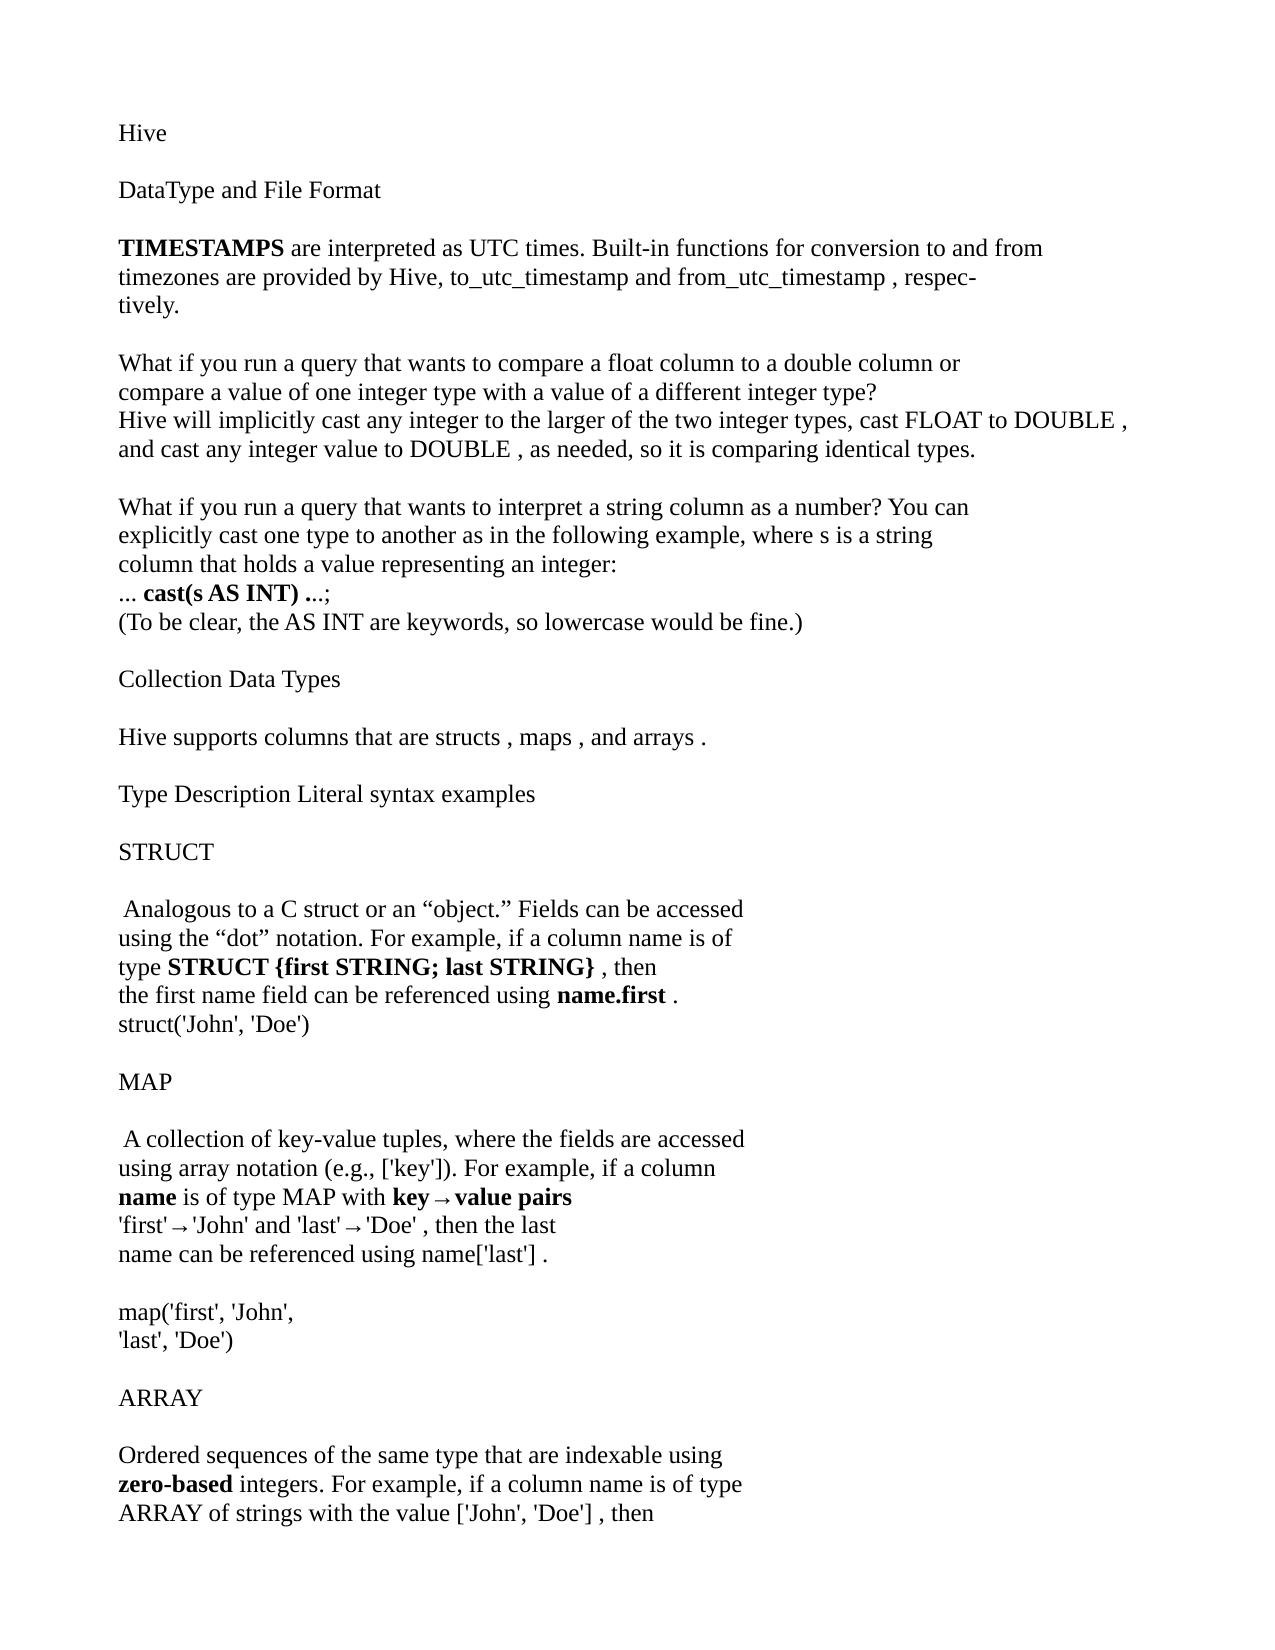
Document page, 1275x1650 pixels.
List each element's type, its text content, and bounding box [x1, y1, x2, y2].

text Hive [118, 118, 1157, 147]
text ARRAY [118, 1383, 1157, 1412]
text name can be referenced using name['last'] . [118, 1239, 1157, 1268]
text compare a value of one integer type with a value of a different integer type? [118, 377, 1157, 406]
text What if you run a query that wants to compare a float column to a double column or [118, 348, 1157, 377]
text Ordered sequences of the same type that are indexable using [118, 1441, 1157, 1469]
text (To be clear, the AS INT are keywords, so lowercase would be fine.) [118, 607, 1157, 636]
text timezones are provided by Hive, to_utc_timestamp and from_utc_timestamp , respec- [118, 262, 1157, 291]
text 'last', 'Doe') [118, 1326, 1157, 1354]
text STRUCT [118, 837, 1157, 866]
text 'first'→'John' and 'last'→'Doe' , then the last [118, 1211, 1157, 1239]
text and cast any integer value to DOUBLE , as needed, so it is comparing identical types. [118, 434, 1157, 463]
text struct('John', 'Doe') [118, 1009, 1157, 1038]
text Type Description Literal syntax examples [118, 779, 1157, 808]
text the first name field can be referenced using name.first . [118, 981, 1157, 1009]
text ... cast(s AS INT) ...; [118, 578, 1157, 607]
text Analogous to a C struct or an “object.” Fields can be accessed [118, 894, 1157, 923]
text map('first', 'John', [118, 1297, 1157, 1326]
text What if you run a query that wants to interpret a string column as a number? You can [118, 492, 1157, 521]
text MAP [118, 1067, 1157, 1096]
text ARRAY of strings with the value ['John', 'Doe'] , then [118, 1498, 1157, 1527]
text explicitly cast one type to another as in the following example, where s is a string [118, 521, 1157, 549]
text using array notation (e.g., ['key']). For example, if a column [118, 1153, 1157, 1182]
text type STRUCT {first STRING; last STRING} , then [118, 952, 1157, 981]
text A collection of key-value tuples, where the fields are accessed [118, 1124, 1157, 1153]
text Hive supports columns that are structs , maps , and arrays . [118, 722, 1157, 751]
text column that holds a value representing an integer: [118, 549, 1157, 578]
text name is of type MAP with key→value pairs [118, 1182, 1157, 1211]
text Collection Data Types [118, 664, 1157, 693]
text Hive will implicitly cast any integer to the larger of the two integer types, cast FLOAT to DOUBLE , [118, 406, 1157, 434]
text using the “dot” notation. For example, if a column name is of [118, 923, 1157, 952]
text zero-based integers. For example, if a column name is of type [118, 1469, 1157, 1498]
text DataType and File Format [118, 176, 1157, 204]
text tively. [118, 291, 1157, 319]
text TIMESTAMPS are interpreted as UTC times. Built-in functions for conversion to and from [118, 233, 1157, 262]
